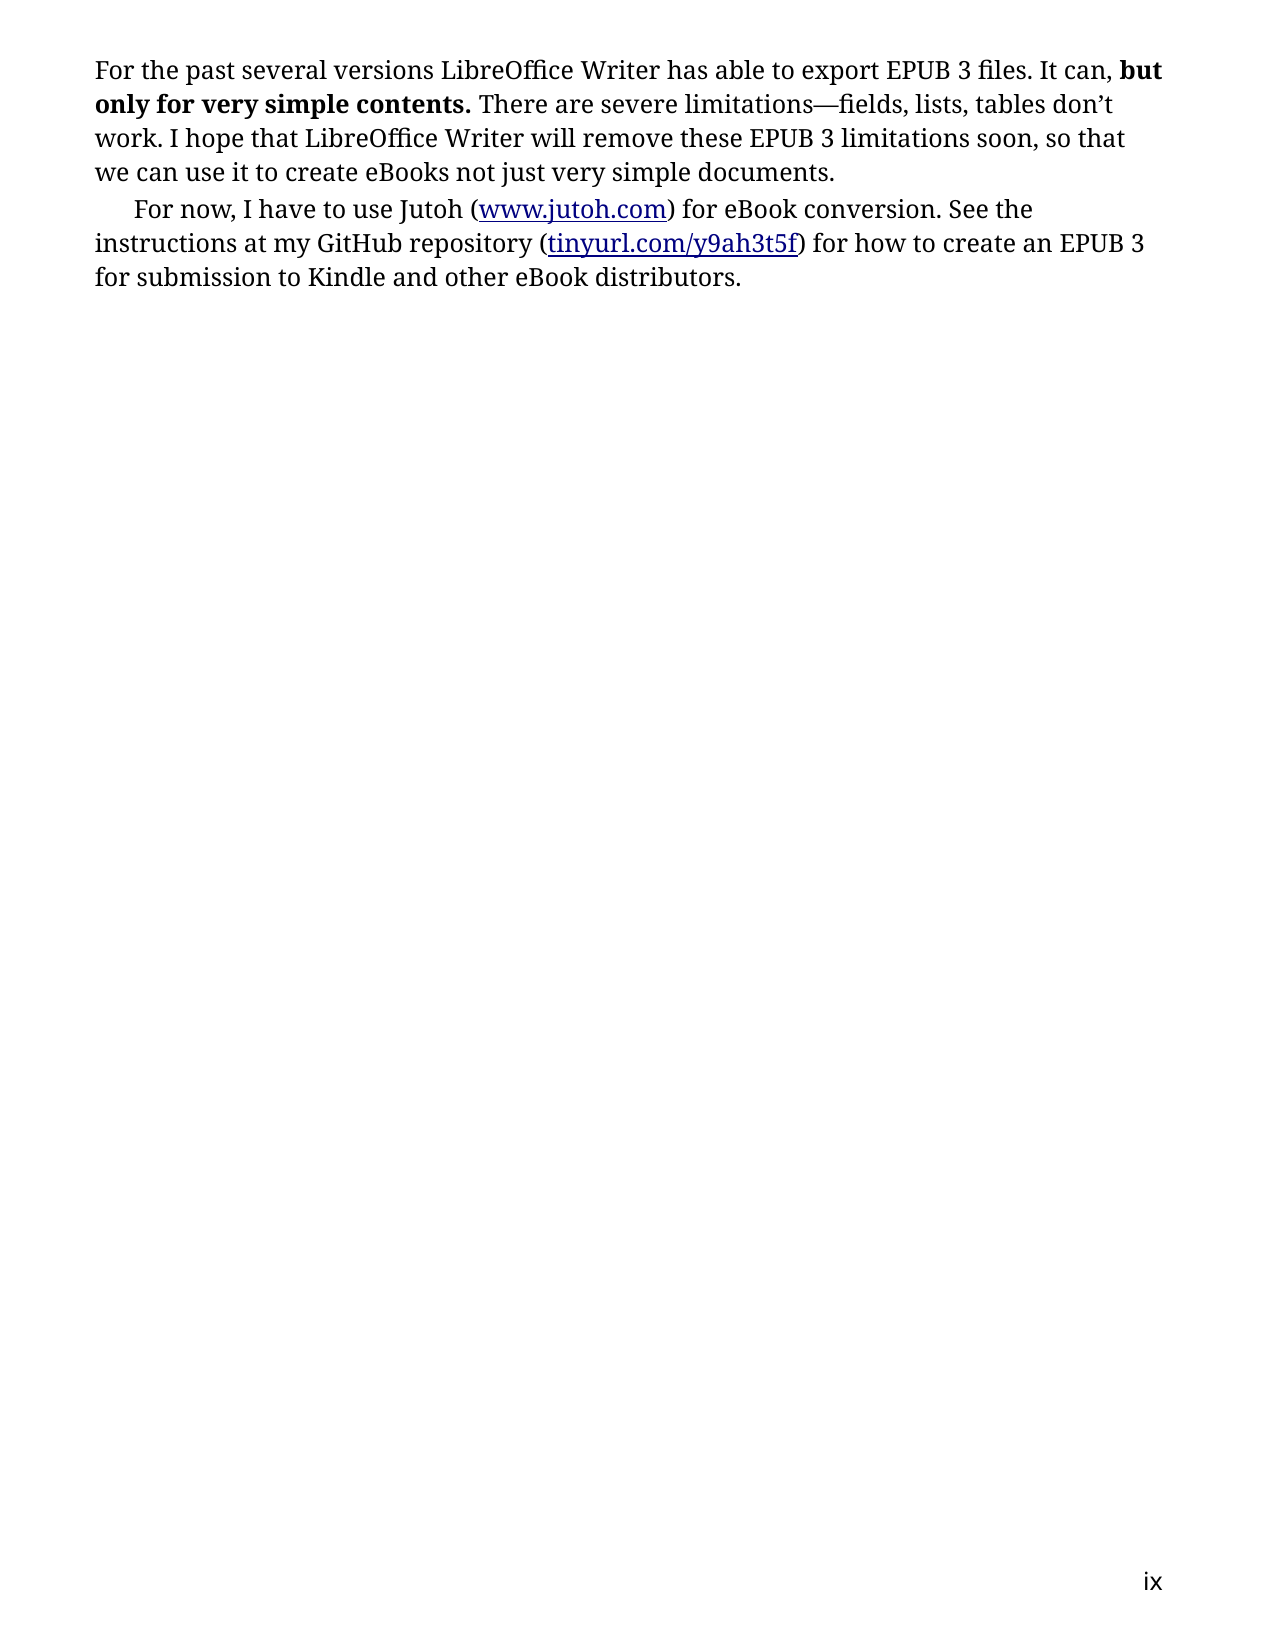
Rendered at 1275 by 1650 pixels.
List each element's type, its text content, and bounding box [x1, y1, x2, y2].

text For the past several versions LibreOffice Writer has able to export EPUB 3 files. It can, but only for very simple contents. There are severe limitations—fields, lists, tables don’t work. I hope that LibreOffice Writer will remove these EPUB 3 limitations soon, so that we can use it to create eBooks not just very simple documents. [94, 52, 1162, 189]
text For now, I have to use Jutoh (www.jutoh.com) for eBook conversion. See the instructions at my GitHub repository (tinyurl.com/y9ah3t5f) for how to create an EPUB 3 for submission to Kindle and other eBook distributors. [94, 192, 1162, 294]
